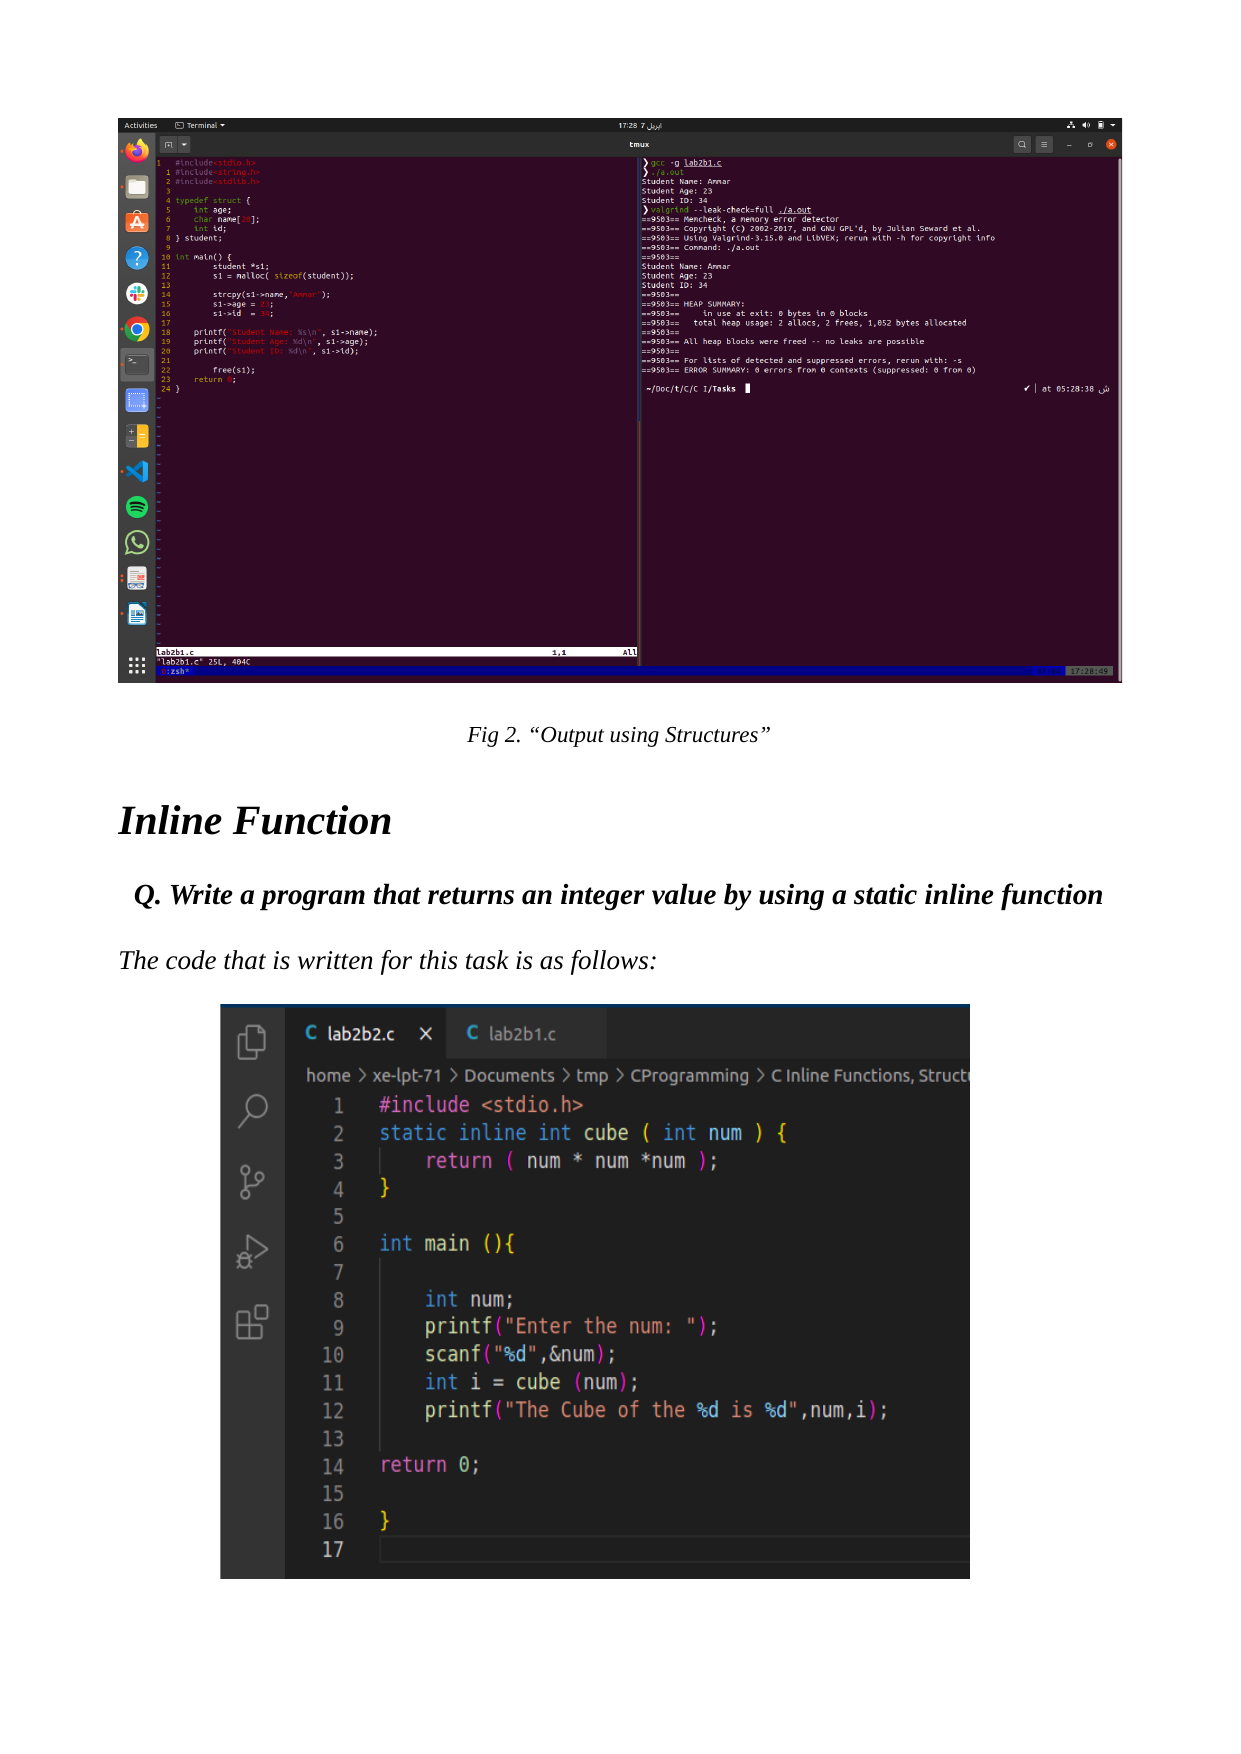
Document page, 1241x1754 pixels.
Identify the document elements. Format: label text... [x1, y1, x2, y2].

picture [220, 1004, 970, 1579]
text Q. Write a program that returns an integer value by using a static inline function [118, 877, 1122, 910]
text The code that is written for this task is as follows: [118, 944, 1122, 975]
text Inline Function [118, 795, 1122, 843]
picture [118, 118, 1123, 683]
text Fig 2. “Output using Structures” [118, 721, 1122, 747]
